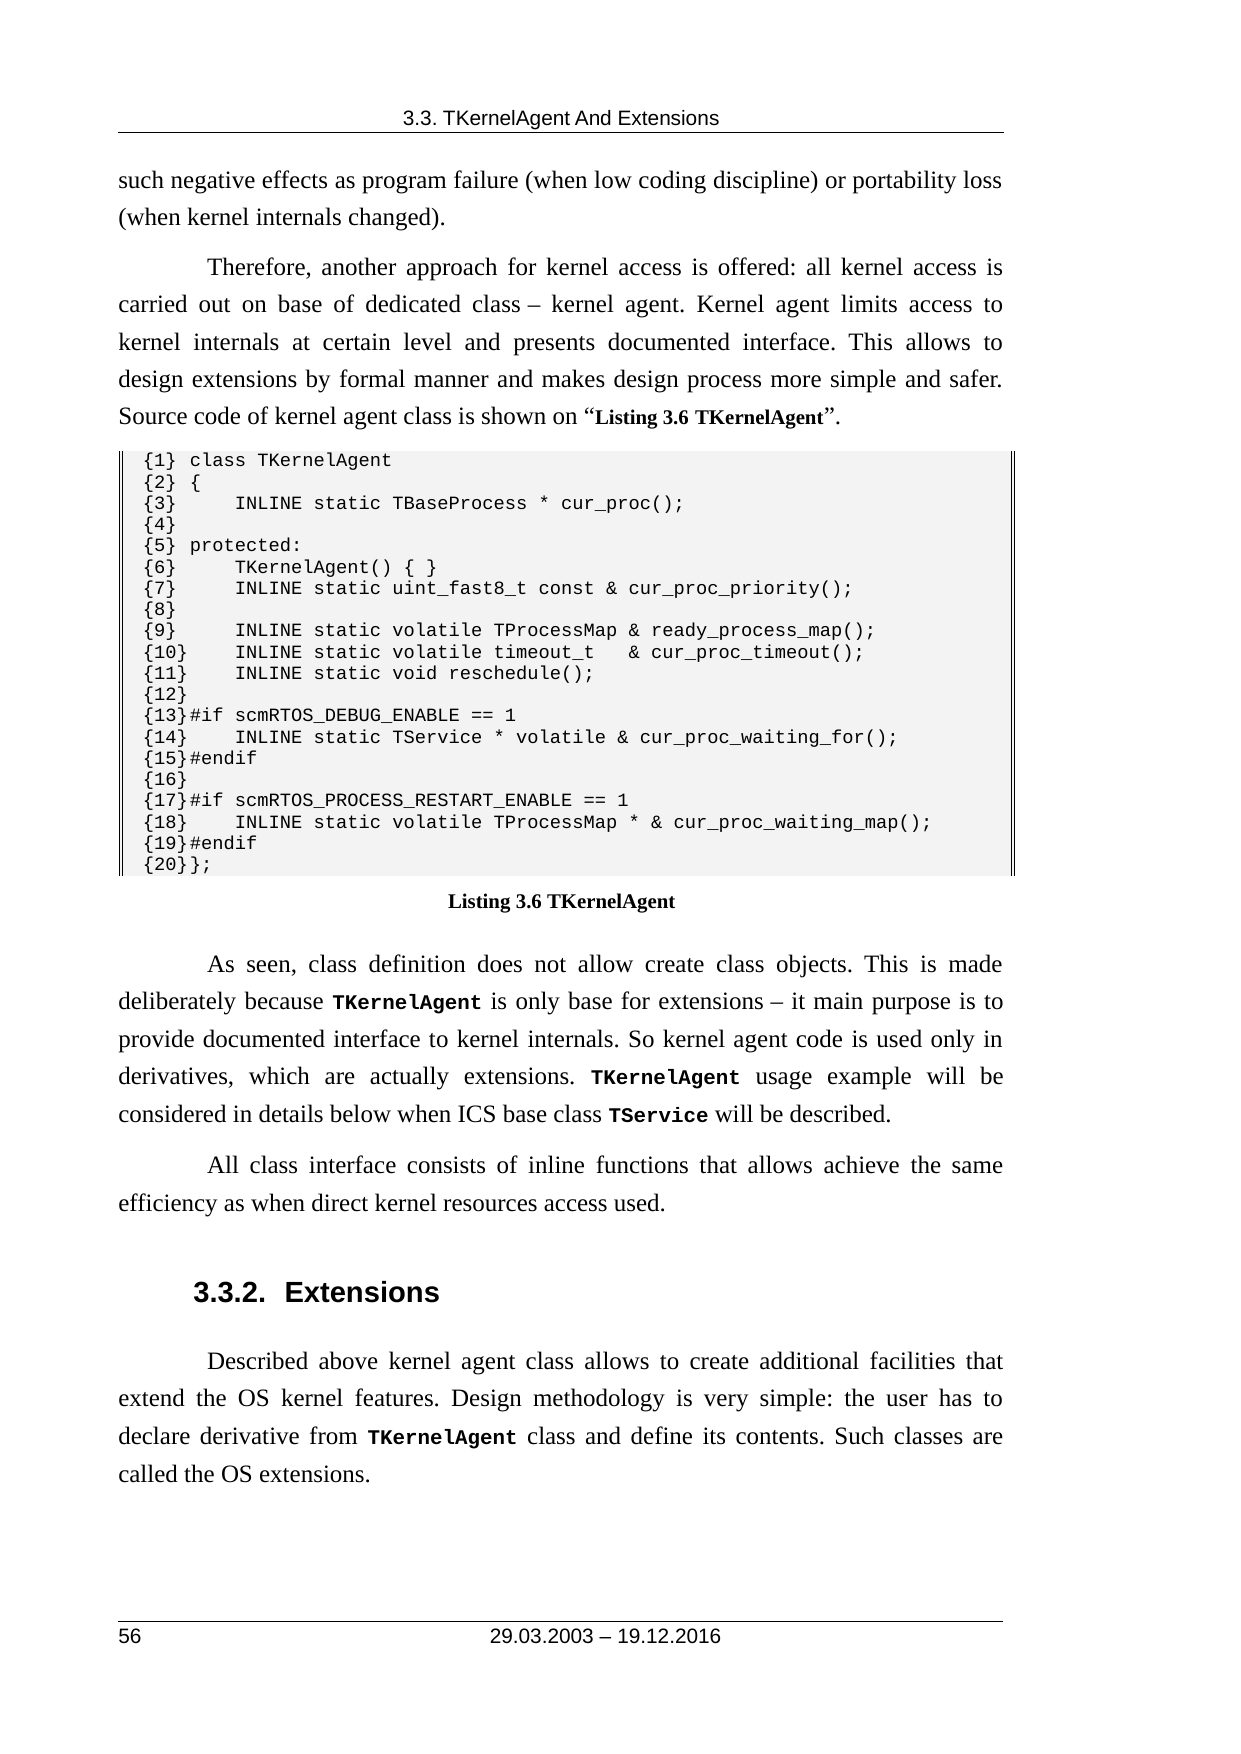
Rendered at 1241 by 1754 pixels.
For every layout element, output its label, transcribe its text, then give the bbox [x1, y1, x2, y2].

list protected: [123, 536, 1011, 557]
subtitle Extensions [193, 1275, 886, 1309]
list #if scmRTOS_PROCESS_RESTART_ENABLE == 1 [123, 791, 1011, 812]
list #endif [123, 834, 1011, 855]
list }; [123, 855, 1011, 876]
list INLINE static uint_fast8_t const & cur_proc_priority(); [123, 579, 1011, 600]
text As seen, class definition does not allow create class objects. This is made deliberately because TKernelAgent is only base for extensions – it main purpose is to provide documented interface to kernel internals. So kernel agent code is used only in derivatives, which are actually extensions. TKernelAgent usage example will be considered in details below when ICS base class TService will be described. [118, 949, 1004, 1129]
list TKernelAgent() { } [123, 557, 1011, 579]
list #endif [123, 749, 1011, 770]
list INLINE static volatile TProcessMap & ready_process_map(); [123, 621, 1011, 642]
list INLINE static TService * volatile & cur_proc_waiting_for(); [123, 727, 1011, 749]
list INLINE static void reschedule(); [123, 664, 1011, 685]
list { [123, 472, 1011, 494]
text Listing 3.6 TKernelAgent [119, 889, 1004, 913]
text Therefore, another approach for kernel access is offered: all kernel access is carried out on base of dedicated class – kernel agent. Kernel agent limits access to kernel internals at certain level and presents documented interface. This allows to design extensions by formal manner and makes design process more simple and safer. Source code of kernel agent class is shown on “Listing 3.6 TKernelAgent”. [118, 252, 1004, 430]
list INLINE static volatile TProcessMap * & cur_proc_waiting_map(); [123, 812, 1011, 834]
list class TKernelAgent [123, 451, 1011, 472]
text such negative effects as program failure (when low coding discipline) or portability loss (when kernel internals changed). [118, 165, 1004, 231]
text Described above kernel agent class allows to create additional facilities that extend the OS kernel features. Design methodology is very simple: the user has to declare derivative from TKernelAgent class and define its contents. Such classes are called the OS extensions. [118, 1346, 1004, 1488]
list INLINE static volatile timeout_t & cur_proc_timeout(); [123, 642, 1011, 664]
list #if scmRTOS_DEBUG_ENABLE == 1 [123, 706, 1011, 727]
text All class interface consists of inline functions that allows achieve the same efficiency as when direct kernel resources access used. [118, 1151, 1004, 1217]
list INLINE static TBaseProcess * cur_proc(); [123, 494, 1011, 515]
